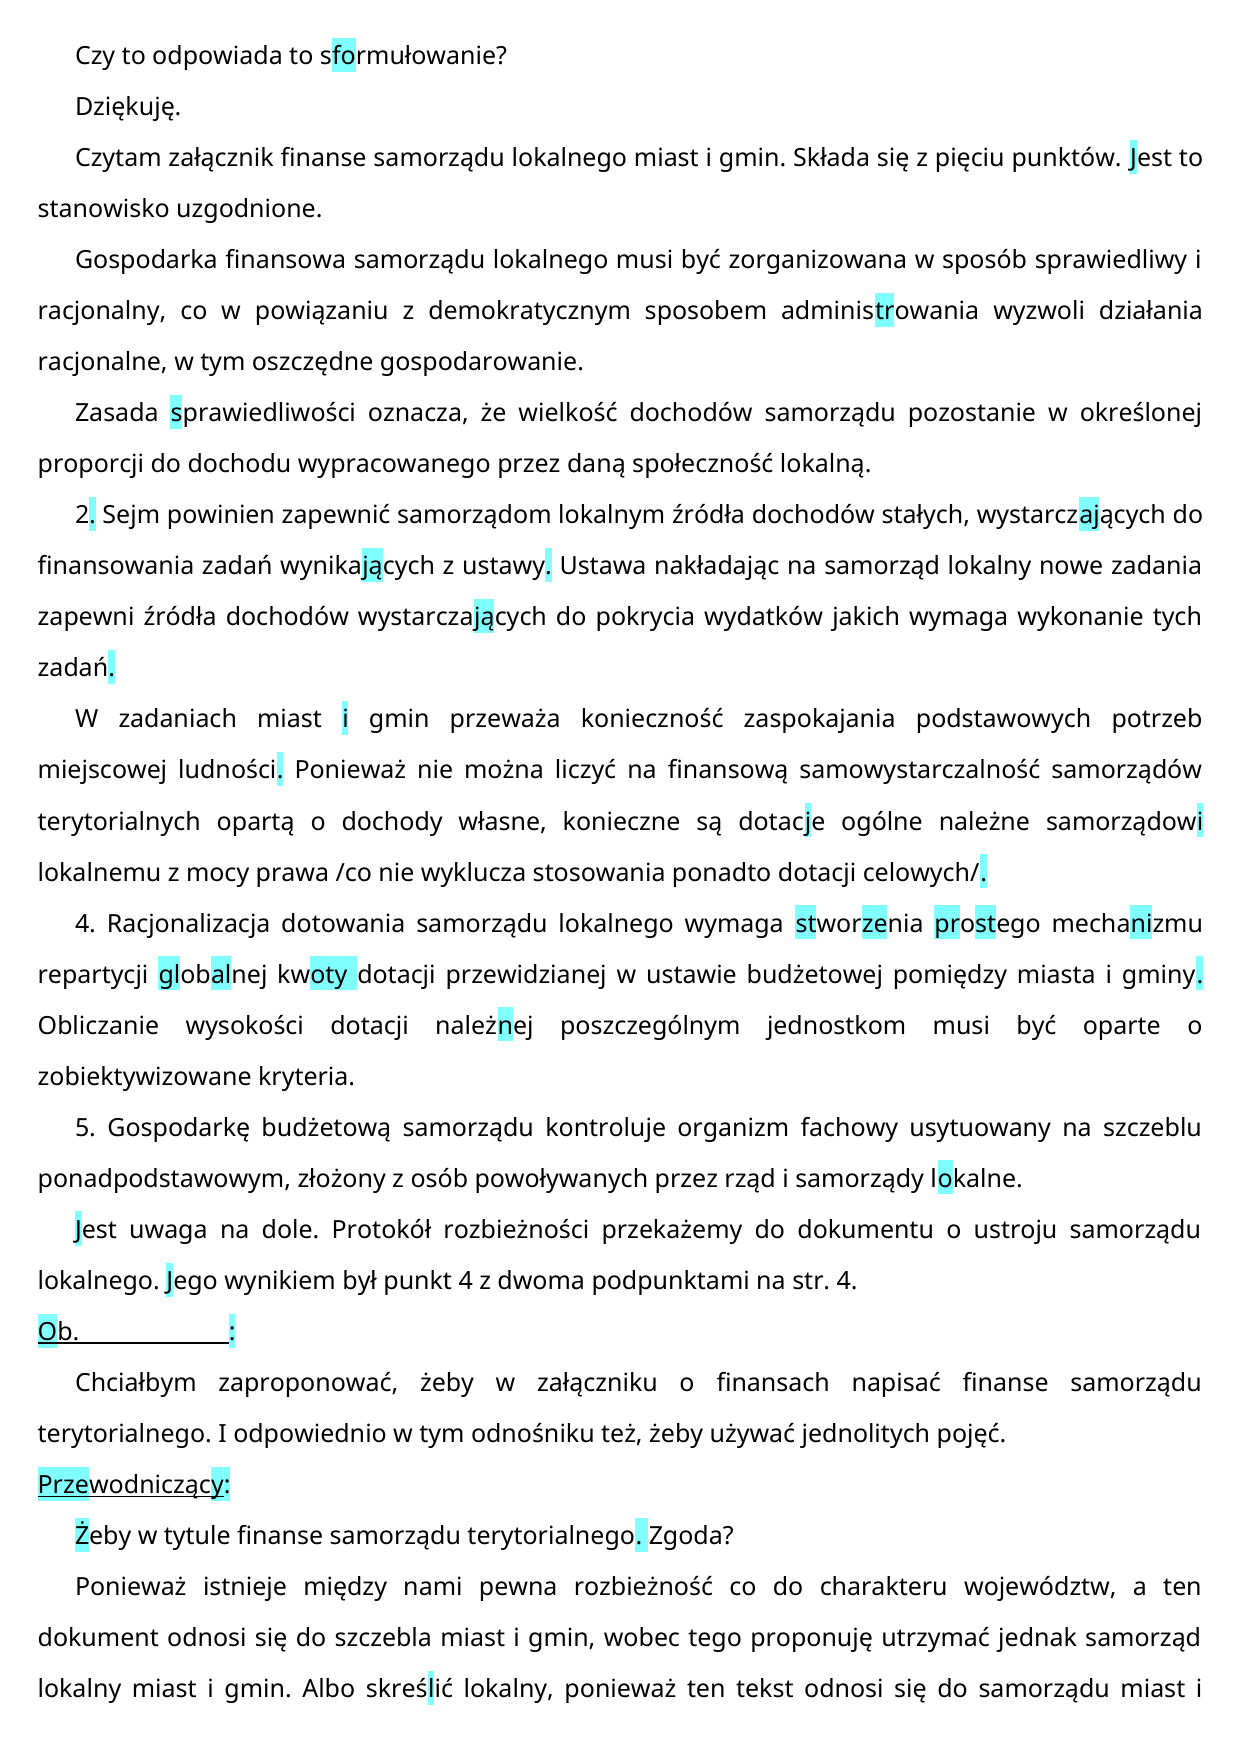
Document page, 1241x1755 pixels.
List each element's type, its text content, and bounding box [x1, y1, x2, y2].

text W zadaniach miast i gmin przeważa konieczność zaspokajania podstawowych potrzeb miejscowej ludności. Ponieważ nie można liczyć na finansową samowystarczalność samorządów terytorialnych opartą o dochody własne, konieczne są dotacje ogólne należne samorządowi lokalnemu z mocy prawa /co nie wyklucza stosowania ponadto dotacji celowych/. [37, 701, 1203, 888]
text Gospodarka finansowa samorządu lokalnego musi być zorganizowana w sposób sprawiedliwy i racjonalny, co w powiązaniu z demokratycznym sposobem administrowania wyzwoli działania racjonalne, w tym oszczędne gospodarowanie. [37, 242, 1203, 378]
text Dziękuję. [37, 88, 1203, 123]
text Ob. : [37, 1313, 1203, 1348]
text Żeby w tytule finanse samorządu terytorialnego. Zgoda? [37, 1518, 1203, 1552]
text Przewodniczący: [37, 1467, 1203, 1501]
text Czy to odpowiada to sformułowanie? [37, 37, 1203, 72]
text 4. Racjonalizacja dotowania samorządu lokalnego wymaga stworzenia prostego mechanizmu repartycji globalnej kwoty dotacji przewidzianej w ustawie budżetowej pomiędzy miasta i gminy. Obliczanie wysokości dotacji należnej poszczególnym jednostkom musi być oparte o zobiektywizowane kryteria. [37, 905, 1203, 1092]
text 2. Sejm powinien zapewnić samorządom lokalnym źródła dochodów stałych, wystarczających do finansowania zadań wynikających z ustawy. Ustawa nakładając na samorząd lokalny nowe zadania zapewni źródła dochodów wystarczających do pokrycia wydatków jakich wymaga wykonanie tych zadań. [37, 497, 1203, 684]
text 5. Gospodarkę budżetową samorządu kontroluje organizm fachowy usytuowany na szczeblu ponadpodstawowym, złożony z osób powoływanych przez rząd i samorządy lokalne. [37, 1109, 1203, 1194]
text Zasada sprawiedliwości oznacza, że wielkość dochodów samorządu pozostanie w określonej proporcji do dochodu wypracowanego przez daną społeczność lokalną. [37, 395, 1203, 480]
text Czytam załącznik finanse samorządu lokalnego miast i gmin. Składa się z pięciu punktów. Jest to stanowisko uzgodnione. [37, 139, 1203, 225]
text Ponieważ istnieje między nami pewna rozbieżność co do charakteru województw, a ten dokument odnosi się do szczebla miast i gmin, wobec tego proponuję utrzymać jednak samorząd lokalny miast i gmin. Albo skreślić lokalny, ponieważ ten tekst odnosi się do samorządu miast i [37, 1569, 1203, 1705]
text Chciałbym zaproponować, żeby w załączniku o finansach napisać finanse samorządu terytorialnego. I odpowiednio w tym odnośniku też, żeby używać jednolitych pojęć. [37, 1364, 1203, 1450]
text Jest uwaga na dole. Protokół rozbieżności przekażemy do dokumentu o ustroju samorządu lokalnego. Jego wynikiem był punkt 4 z dwoma podpunktami na str. 4. [37, 1211, 1203, 1297]
